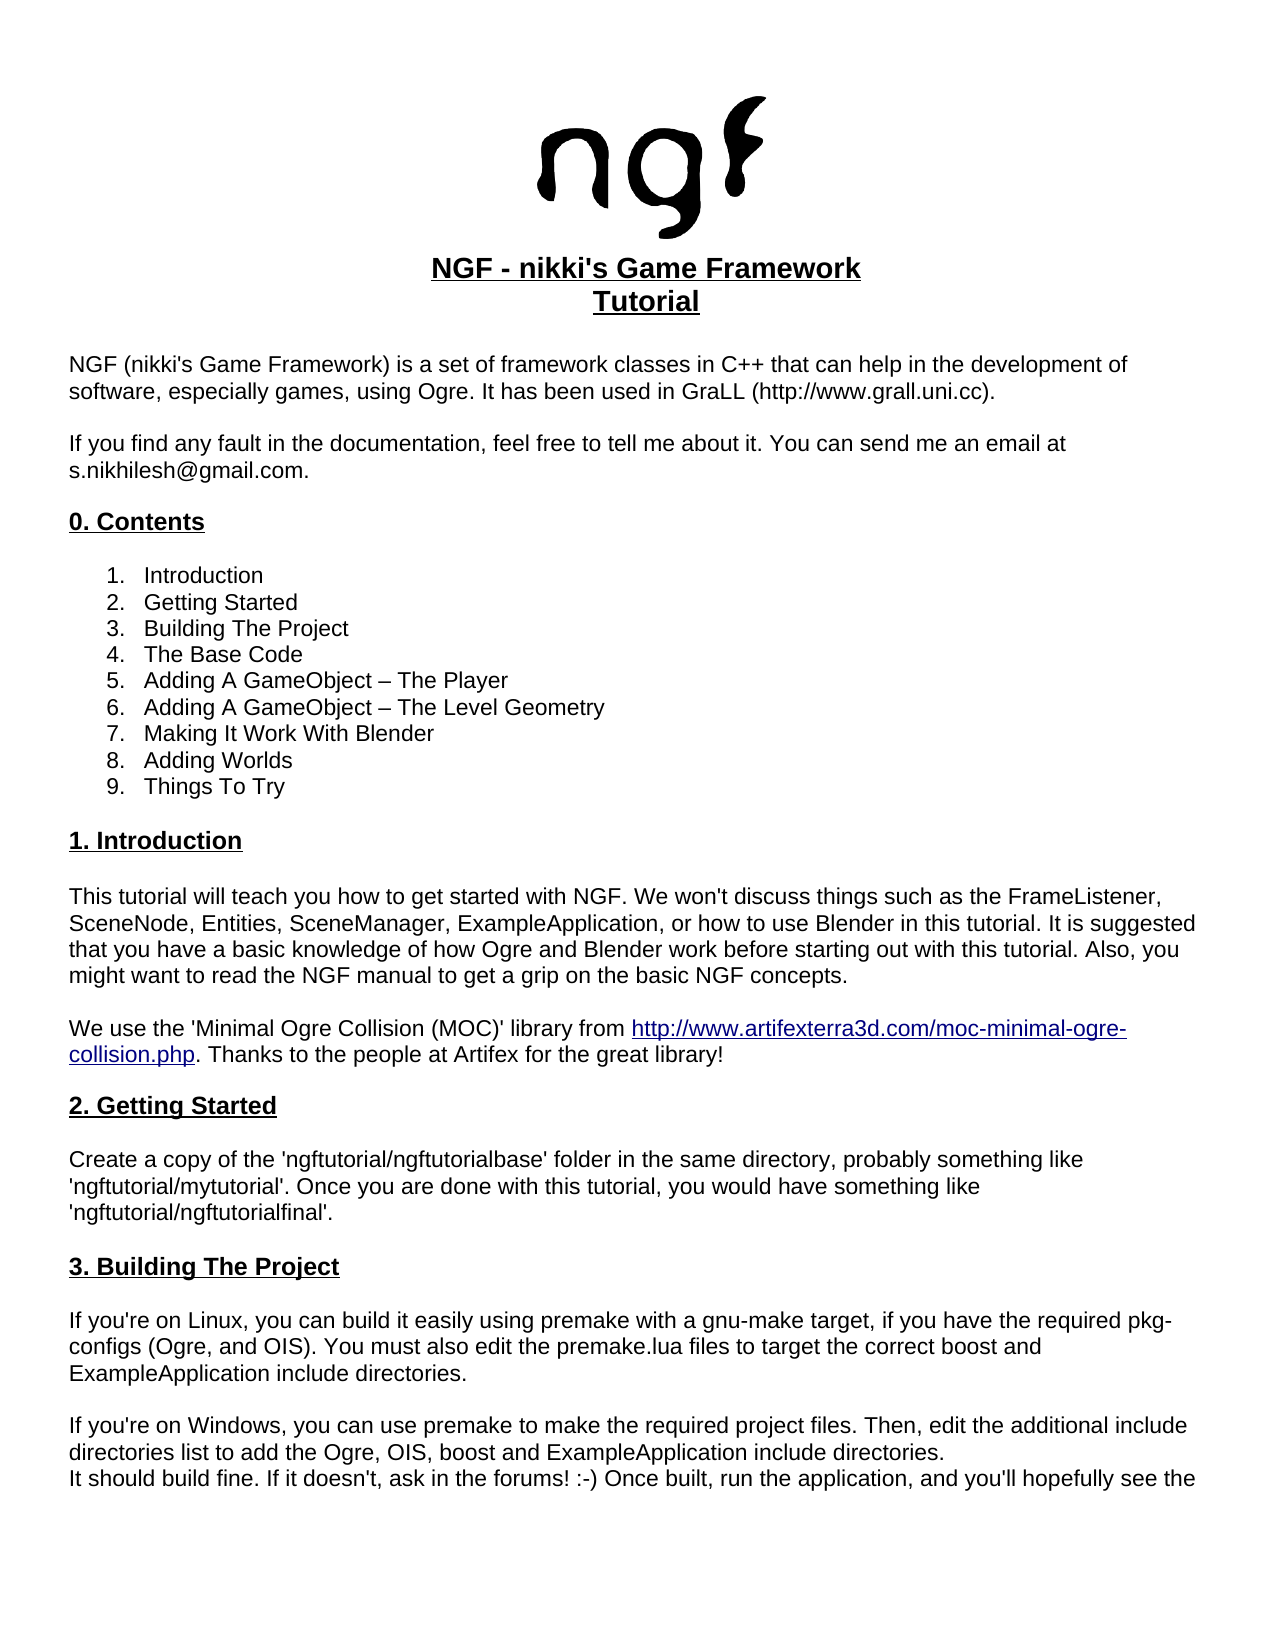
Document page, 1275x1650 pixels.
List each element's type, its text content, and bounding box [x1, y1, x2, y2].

text If you find any fault in the documentation, feel free to tell me about it. You can send me an email at s.nikhilesh@gmail.com. [69, 430, 1225, 483]
picture [537, 96, 767, 239]
text 1. Introduction [69, 826, 1225, 854]
list Things To Try [106, 773, 1225, 799]
text If you're on Windows, you can use premake to make the required project files. Then, edit the additional include directories list to add the Ogre, OIS, boost and ExampleApplication include directories. [69, 1412, 1225, 1465]
list Adding A GameObject – The Player [106, 667, 1225, 694]
text This tutorial will teach you how to get started with NGF. We won't discuss things such as the FrameListener, SceneNode, Entities, SceneManager, ExampleApplication, or how to use Blender in this tutorial. It is suggested that you have a basic knowledge of how Ogre and Blender work before starting out with this tutorial. Also, you might want to read the NGF manual to get a grip on the basic NGF concepts. [69, 883, 1225, 988]
list Introduction [106, 562, 1225, 588]
list Making It Work With Blender [106, 720, 1225, 747]
text 2. Getting Started [69, 1091, 1225, 1120]
list Getting Started [106, 588, 1225, 615]
text NGF - nikki's Game Framework [67, 251, 1225, 284]
text It should build fine. If it doesn't, ask in the forums! :-) Once built, run the application, and you'll hopefully see the [69, 1465, 1225, 1491]
text Tutorial [67, 284, 1225, 318]
text 3. Building The Project [69, 1252, 1225, 1281]
text 0. Contents [69, 507, 1225, 536]
text We use the 'Minimal Ogre Collision (MOC)' library from http://www.artifexterra3d.com/moc-minimal-ogre-collision.php. Thanks to the people at Artifex for the great library! [69, 1015, 1225, 1068]
list Adding A GameObject – The Level Geometry [106, 694, 1225, 720]
text Create a copy of the 'ngftutorial/ngftutorialbase' folder in the same directory, probably something like 'ngftutorial/mytutorial'. Once you are done with this tutorial, you would have something like 'ngftutorial/ngftutorialfinal'. [69, 1146, 1225, 1225]
text If you're on Linux, you can build it easily using premake with a gnu-make target, if you have the required pkg-configs (Ogre, and OIS). You must also edit the premake.lua files to target the correct boost and ExampleApplication include directories. [69, 1307, 1225, 1386]
list Adding Worlds [106, 747, 1225, 773]
list The Base Code [106, 641, 1225, 667]
list Building The Project [106, 615, 1225, 641]
text NGF (nikki's Game Framework) is a set of framework classes in C++ that can help in the development of software, especially games, using Ogre. It has been used in GraLL (http://www.grall.uni.cc). [69, 351, 1225, 404]
